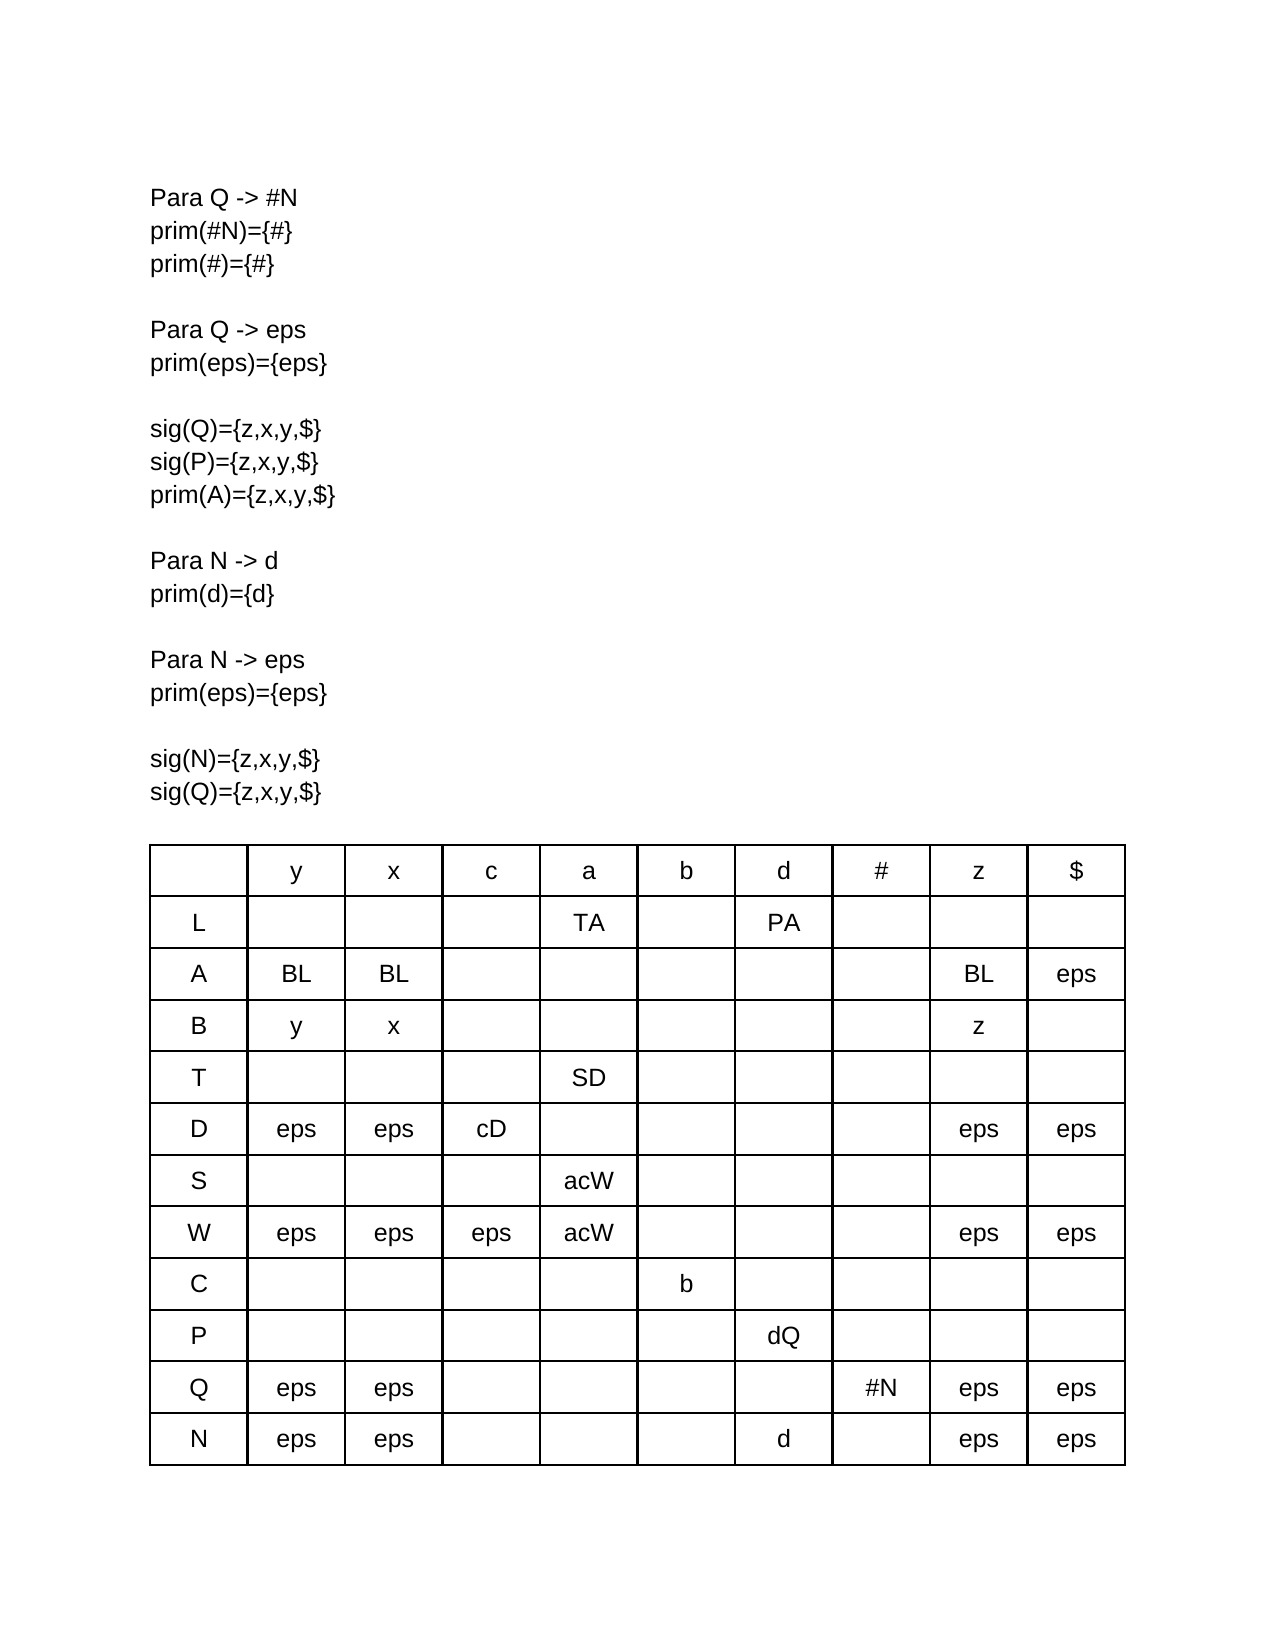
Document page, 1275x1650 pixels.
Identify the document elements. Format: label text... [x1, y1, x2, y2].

table_cell [541, 1414, 636, 1463]
text Para Q -> #N [150, 183, 1125, 212]
table_cell P [151, 1311, 246, 1360]
table_cell BL [249, 949, 344, 998]
table_cell BL [346, 949, 441, 998]
table_header z [931, 846, 1026, 895]
table_cell [541, 1311, 636, 1360]
table_cell [249, 1156, 344, 1205]
table_cell eps [931, 1104, 1026, 1153]
table_cell B [151, 1001, 246, 1050]
table_cell eps [346, 1104, 441, 1153]
table_cell [834, 1104, 929, 1153]
table_cell [444, 1001, 539, 1050]
table_cell [346, 1052, 441, 1102]
table_cell [834, 949, 929, 998]
table_cell x [346, 1001, 441, 1050]
table_cell eps [249, 1414, 344, 1463]
table_cell [736, 1259, 831, 1308]
table_cell [736, 1156, 831, 1205]
table_cell [541, 1104, 636, 1153]
table_cell [639, 1104, 734, 1153]
table_cell [444, 949, 539, 998]
table_cell [1029, 1001, 1124, 1050]
table_cell [639, 1362, 734, 1412]
table_header x [346, 846, 441, 895]
table_cell [834, 1156, 929, 1205]
table_cell [1029, 1259, 1124, 1308]
table_cell [736, 1104, 831, 1153]
text sig(P)={z,x,y,$} [150, 447, 1125, 476]
table_cell [639, 1156, 734, 1205]
table_cell [249, 897, 344, 947]
table_header d [736, 846, 831, 895]
table_cell [639, 1001, 734, 1050]
table_cell [346, 1156, 441, 1205]
table_cell [736, 949, 831, 998]
table_header [151, 846, 246, 895]
table_header a [541, 846, 636, 895]
text sig(Q)={z,x,y,$} [150, 777, 1125, 806]
table_cell [931, 897, 1026, 947]
text prim(eps)={eps} [150, 678, 1125, 707]
table_cell [1029, 1052, 1124, 1102]
table_cell eps [1029, 1207, 1124, 1257]
table_cell C [151, 1259, 246, 1308]
table_cell eps [346, 1207, 441, 1257]
table_cell eps [249, 1104, 344, 1153]
table_cell y [249, 1001, 344, 1050]
table_cell [931, 1156, 1026, 1205]
table_cell [249, 1052, 344, 1102]
text prim(d)={d} [150, 579, 1125, 608]
text Para N -> d [150, 546, 1125, 575]
table_cell [444, 1259, 539, 1308]
table_cell [834, 1001, 929, 1050]
table_cell [834, 1259, 929, 1308]
table_cell eps [346, 1362, 441, 1412]
table_cell [736, 1362, 831, 1412]
table_cell eps [1029, 1104, 1124, 1153]
table_cell eps [1029, 1414, 1124, 1463]
table_cell eps [346, 1414, 441, 1463]
table_cell [444, 1156, 539, 1205]
table_cell [444, 897, 539, 947]
table_header c [444, 846, 539, 895]
table_cell [736, 1052, 831, 1102]
table_cell [639, 1414, 734, 1463]
table_cell [346, 1259, 441, 1308]
table_cell [1029, 1156, 1124, 1205]
table_cell [834, 1052, 929, 1102]
table_cell [541, 949, 636, 998]
text prim(eps)={eps} [150, 348, 1125, 377]
table_header # [834, 846, 929, 895]
table_cell dQ [736, 1311, 831, 1360]
table_cell [639, 1311, 734, 1360]
table_cell [346, 1311, 441, 1360]
table_cell [834, 1414, 929, 1463]
table_cell W [151, 1207, 246, 1257]
table_cell [639, 949, 734, 998]
table_cell acW [541, 1156, 636, 1205]
table_cell D [151, 1104, 246, 1153]
table_cell [834, 1311, 929, 1360]
table_cell #N [834, 1362, 929, 1412]
table_cell [736, 1207, 831, 1257]
table_cell [1029, 897, 1124, 947]
table_cell TA [541, 897, 636, 947]
table_cell acW [541, 1207, 636, 1257]
table_cell BL [931, 949, 1026, 998]
table_cell [541, 1259, 636, 1308]
table_cell eps [931, 1362, 1026, 1412]
table_cell [931, 1259, 1026, 1308]
table_cell eps [249, 1207, 344, 1257]
table_cell [444, 1311, 539, 1360]
table_cell [1029, 1311, 1124, 1360]
table_cell z [931, 1001, 1026, 1050]
text Para Q -> eps [150, 315, 1125, 344]
table_cell [639, 1207, 734, 1257]
table_cell [444, 1362, 539, 1412]
table_cell [834, 1207, 929, 1257]
text prim(#)={#} [150, 249, 1125, 278]
table_cell Q [151, 1362, 246, 1412]
table_cell T [151, 1052, 246, 1102]
table_cell [931, 1311, 1026, 1360]
table_cell [639, 1052, 734, 1102]
table_header $ [1029, 846, 1124, 895]
text sig(Q)={z,x,y,$} [150, 414, 1125, 443]
table_cell N [151, 1414, 246, 1463]
table_cell [541, 1001, 636, 1050]
table_cell [249, 1311, 344, 1360]
table_cell PA [736, 897, 831, 947]
table_cell [444, 1052, 539, 1102]
text prim(A)={z,x,y,$} [150, 480, 1125, 509]
table_cell A [151, 949, 246, 998]
table_cell eps [931, 1414, 1026, 1463]
table_cell [736, 1001, 831, 1050]
text sig(N)={z,x,y,$} [150, 744, 1125, 773]
table_header b [639, 846, 734, 895]
table_cell eps [249, 1362, 344, 1412]
table_cell SD [541, 1052, 636, 1102]
table_cell [639, 897, 734, 947]
table_cell [249, 1259, 344, 1308]
table_cell [931, 1052, 1026, 1102]
text Para N -> eps [150, 645, 1125, 674]
table_cell [541, 1362, 636, 1412]
table_cell S [151, 1156, 246, 1205]
table_cell [444, 1414, 539, 1463]
table_cell L [151, 897, 246, 947]
table_header y [249, 846, 344, 895]
table_cell [834, 897, 929, 947]
table_cell cD [444, 1104, 539, 1153]
table_cell eps [444, 1207, 539, 1257]
table_cell [346, 897, 441, 947]
table_cell d [736, 1414, 831, 1463]
text prim(#N)={#} [150, 216, 1125, 245]
table_cell eps [931, 1207, 1026, 1257]
table_cell b [639, 1259, 734, 1308]
table_cell eps [1029, 949, 1124, 998]
table_cell eps [1029, 1362, 1124, 1412]
